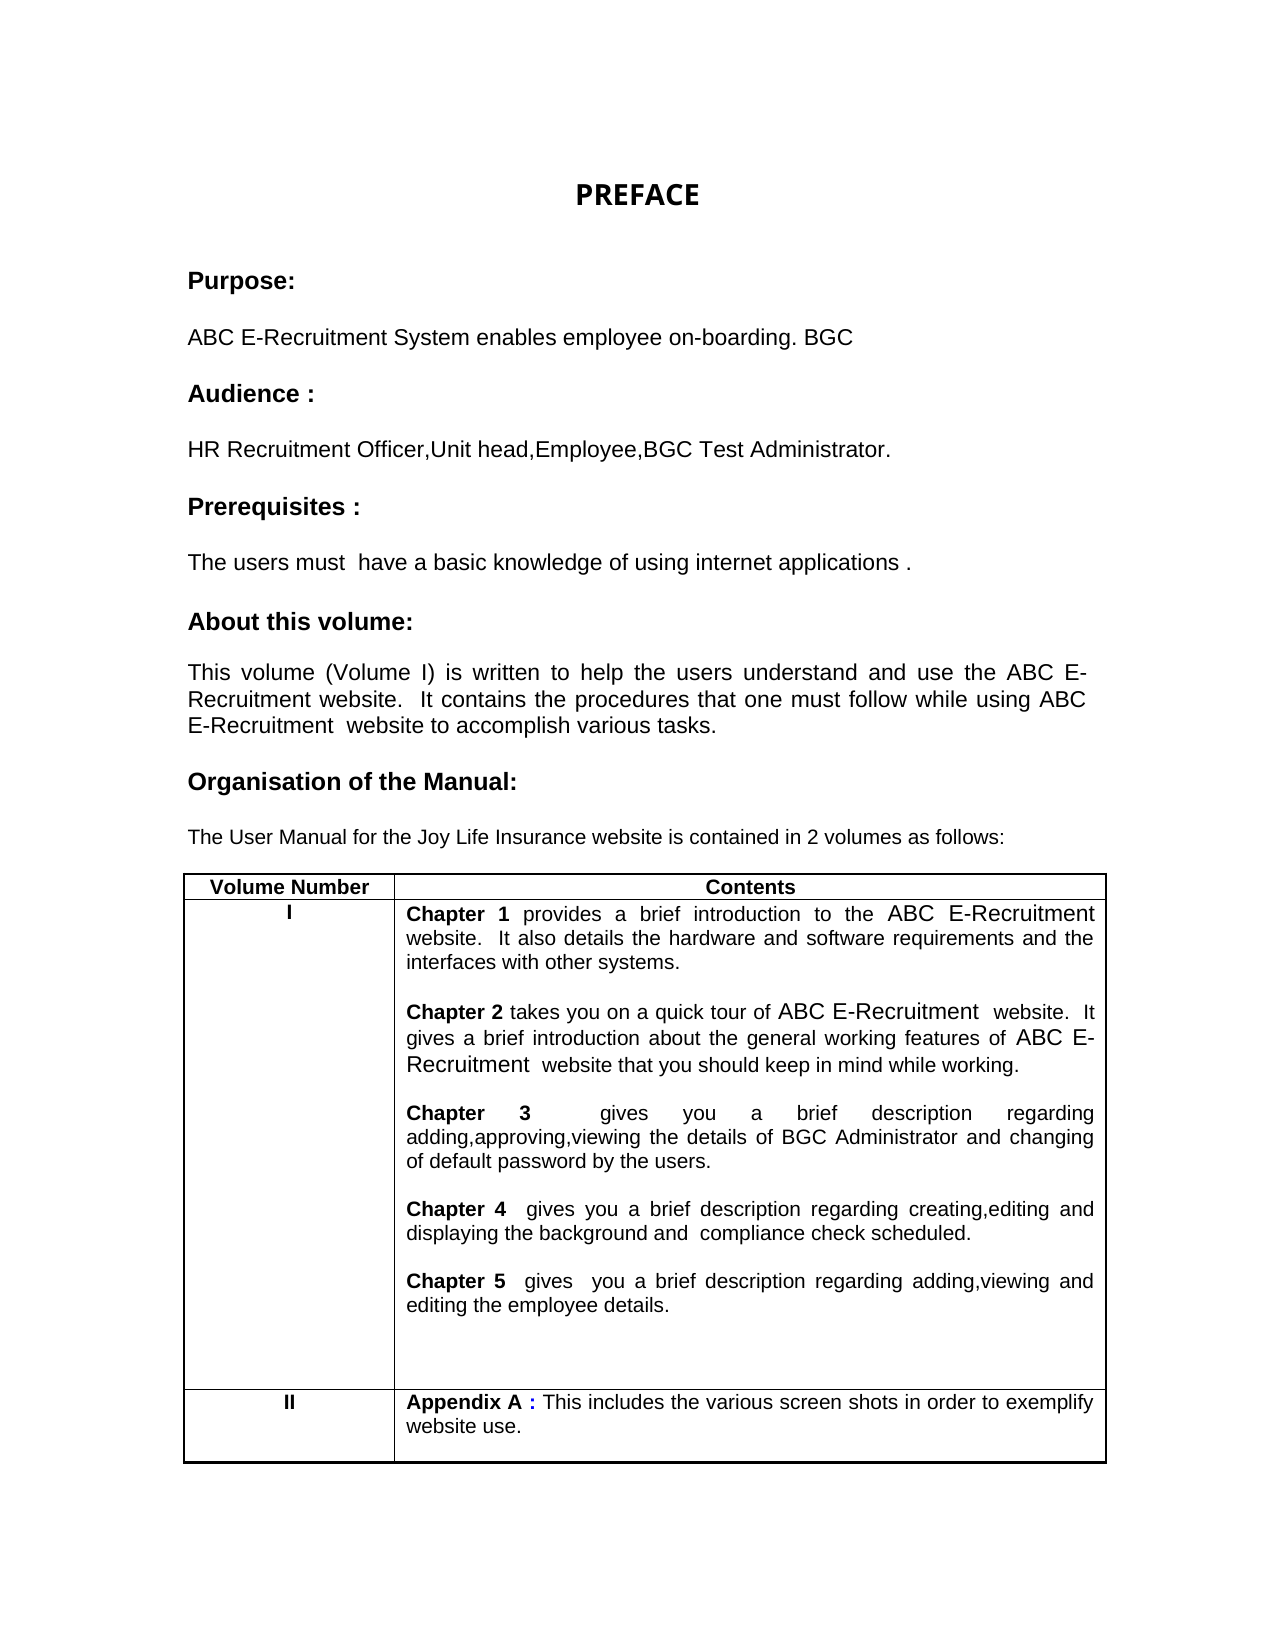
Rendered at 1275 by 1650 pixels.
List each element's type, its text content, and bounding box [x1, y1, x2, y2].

text The User Manual for the Joy Life Insurance website is contained in 2 volumes as follows: [187, 825, 1088, 849]
table_cell Appendix A : This includes the various screen shots in order to exemplify website use. [395, 1390, 1105, 1461]
table_header Volume Number [185, 875, 394, 899]
text Purpose: [187, 266, 1088, 295]
text ABC E-Recruitment System enables employee on-boarding. BGC [187, 324, 1088, 350]
table_cell Chapter 1 provides a brief introduction to the ABC E-Recruitment website. It also details the hardware and software requirements and the interfaces with other systems. Chapter 2 takes you on a quick tour of ABC E-Recruitment website. It gives a brief introduction about the general working features of ABC E-Recruitment website that you should keep in mind while working. Chapter 3 gives you a brief description regarding adding,approving,viewing the details of BGC Administrator and changing of default password by the users. Chapter 4 gives you a brief description regarding creating,editing and displaying the background and compliance check scheduled. Chapter 5 gives you a brief description regarding adding,viewing and editing the employee details. [395, 900, 1105, 1388]
text Audience : [187, 379, 1088, 408]
text PREFACE [187, 174, 1088, 214]
text HR Recruitment Officer,Unit head,Employee,BGC Test Administrator. [187, 436, 1088, 463]
text The users must have a basic knowledge of using internet applications . [187, 549, 1088, 575]
text Organisation of the Manual: [187, 767, 1088, 796]
text About this volume: [187, 607, 1088, 635]
table_cell II [185, 1390, 394, 1461]
table_header Contents [395, 875, 1105, 899]
table_cell I [185, 900, 394, 1388]
text This volume (Volume I) is written to help the users understand and use the ABC E-Recruitment website. It contains the procedures that one must follow while using ABC E-Recruitment website to accomplish various tasks. [187, 659, 1088, 738]
text Prerequisites : [187, 492, 1088, 520]
